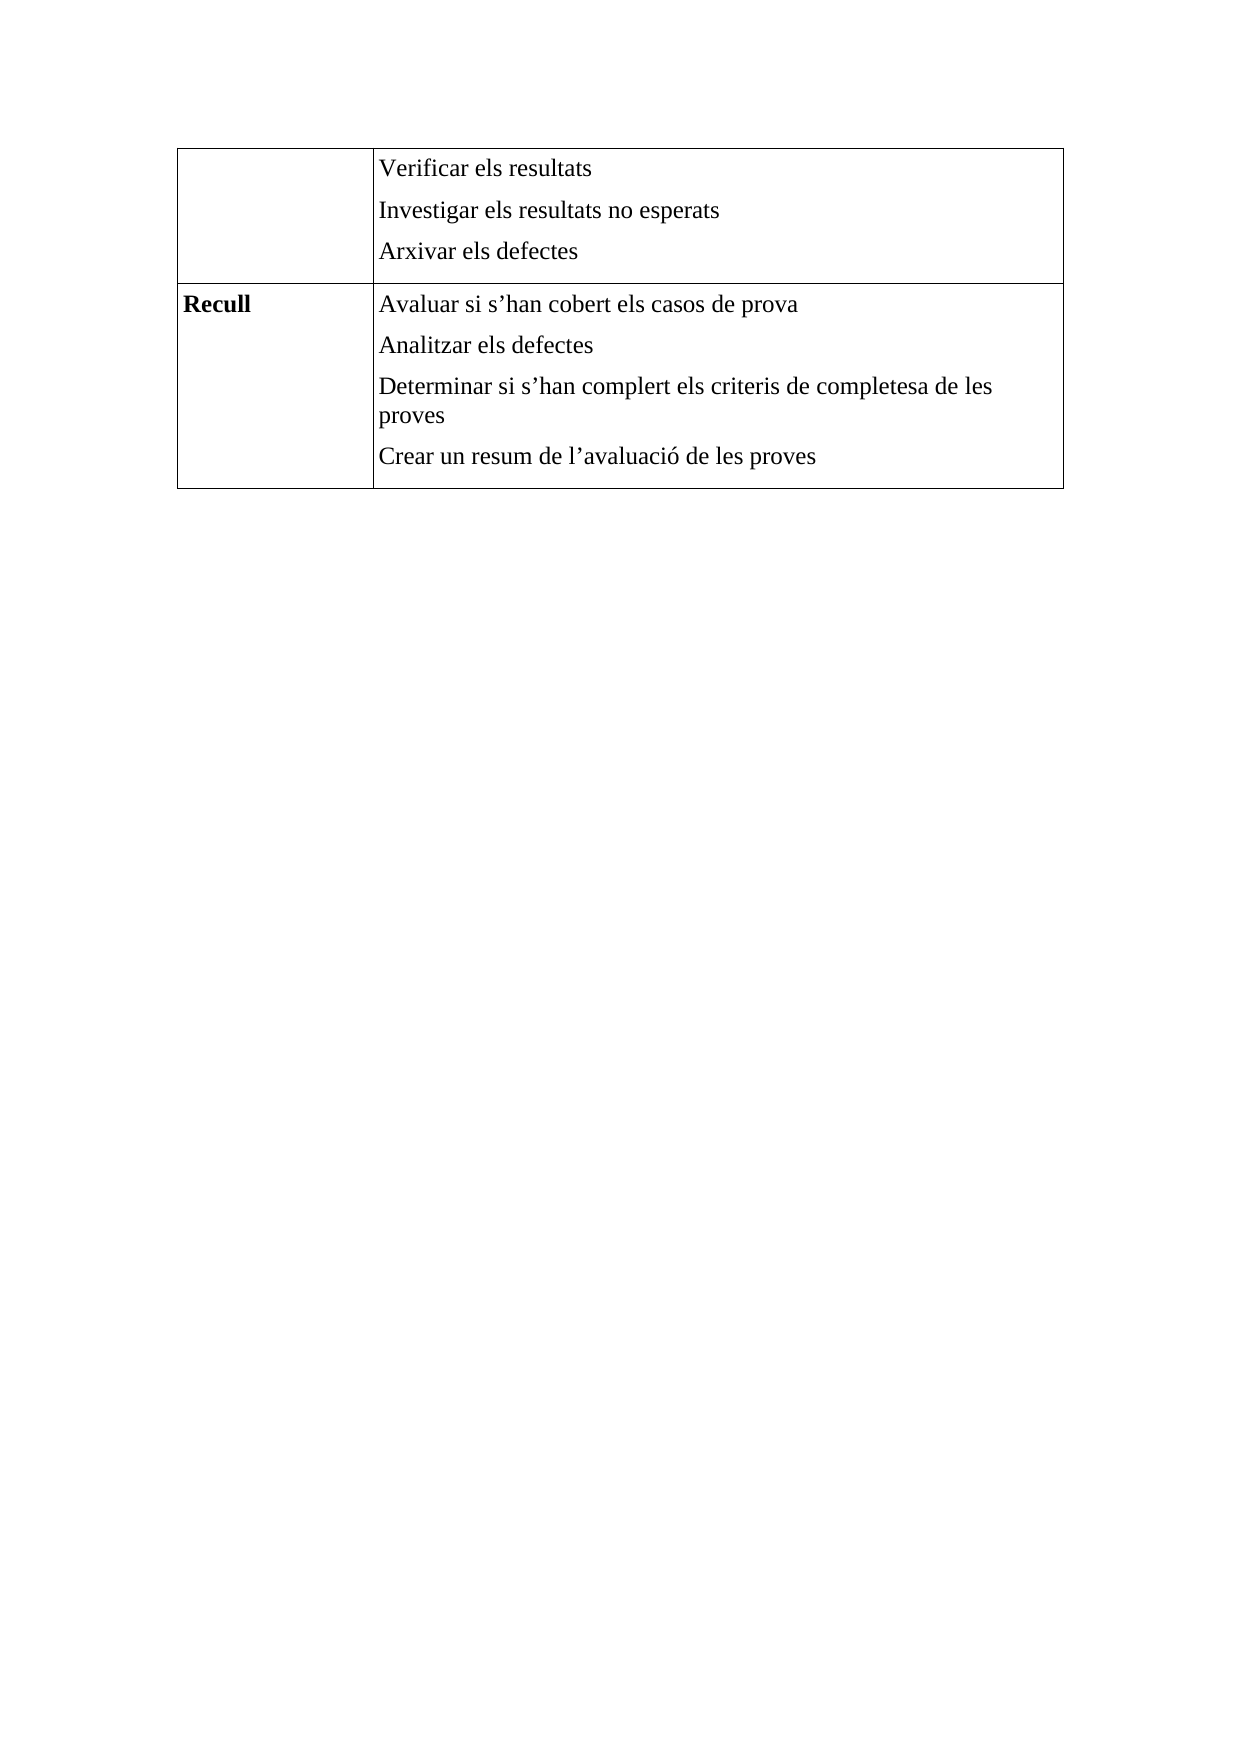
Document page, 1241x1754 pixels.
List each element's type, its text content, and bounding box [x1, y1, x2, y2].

table_cell [178, 149, 373, 283]
table_cell Verificar els resultats Investigar els resultats no esperats Arxivar els defectes [374, 149, 1063, 283]
table_cell Recull [178, 284, 373, 488]
table_cell Avaluar si s’han cobert els casos de prova Analitzar els defectes Determinar si s’han complert els criteris de completesa de les proves Crear un resum de l’avaluació de les proves [374, 284, 1063, 488]
